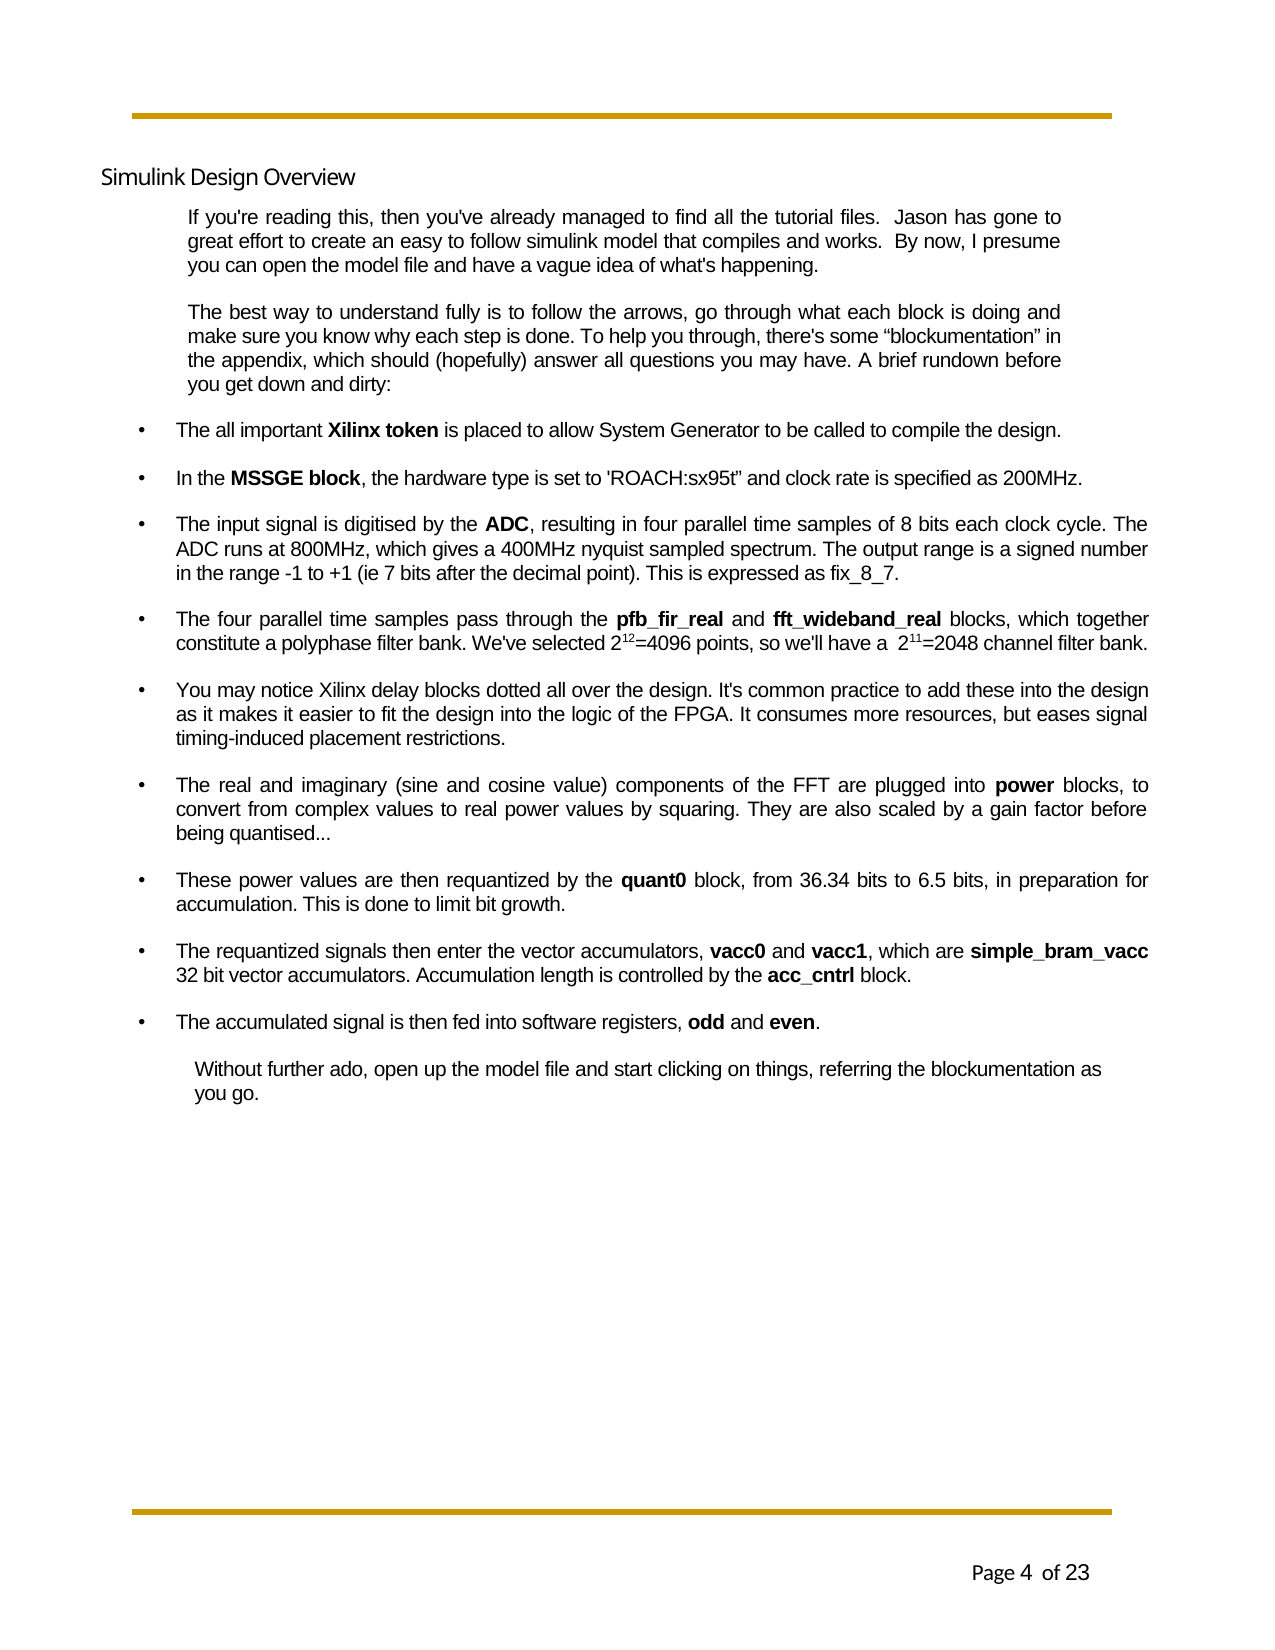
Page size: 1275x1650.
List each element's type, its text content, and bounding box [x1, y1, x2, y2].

list The all important Xilinx token is placed to allow System Generator to be called to compile the design. [138, 418, 1149, 442]
list The accumulated signal is then fed into software registers, odd and even. [138, 1010, 1149, 1034]
list The requantized signals then enter the vector accumulators, vacc0 and vacc1, which are simple_bram_vacc 32 bit vector accumulators. Accumulation length is controlled by the acc_cntrl block. [138, 939, 1149, 987]
text Without further ado, open up the model file and start clicking on things, referring the blockumentation as you go. [194, 1057, 1102, 1105]
list The four parallel time samples pass through the pfb_fir_real and fft_wideband_real blocks, which together constitute a polyphase filter bank. We've selected 212=4096 points, so we'll have a 211=2048 channel filter bank. [138, 607, 1149, 655]
list The input signal is digitised by the ADC, resulting in four parallel time samples of 8 bits each clock cycle. The ADC runs at 800MHz, which gives a 400MHz nyquist sampled spectrum. The output range is a signed number in the range -1 to +1 (ie 7 bits after the decimal point). This is expressed as fix_8_7. [138, 512, 1149, 584]
list These power values are then requantized by the quant0 block, from 36.34 bits to 6.5 bits, in preparation for accumulation. This is done to limit bit growth. [138, 868, 1149, 916]
text If you're reading this, then you've already managed to find all the tutorial files. Jason has gone to great effort to create an easy to follow simulink model that compiles and works. By now, I presume you can open the model file and have a vague idea of what's happening. [187, 205, 1062, 277]
text The best way to understand fully is to follow the arrows, go through what each block is doing and make sure you know why each step is done. To help you through, there's some “blockumentation” in the appendix, which should (hopefully) answer all questions you may have. A brief rundown before you get down and dirty: [187, 299, 1062, 395]
list You may notice Xilinx delay blocks dotted all over the design. It's common practice to add these into the design as it makes it easier to fit the design into the logic of the FPGA. It consumes more resources, but eases signal timing-induced placement restrictions. [138, 678, 1149, 750]
list The real and imaginary (sine and cosine value) components of the FFT are plugged into power blocks, to convert from complex values to real power values by squaring. They are also scaled by a gain factor before being quantised... [138, 773, 1149, 845]
list In the MSSGE block, the hardware type is set to 'ROACH:sx95t” and clock rate is specified as 200MHz. [138, 465, 1149, 489]
subtitle Simulink Design Overview [101, 161, 1062, 192]
